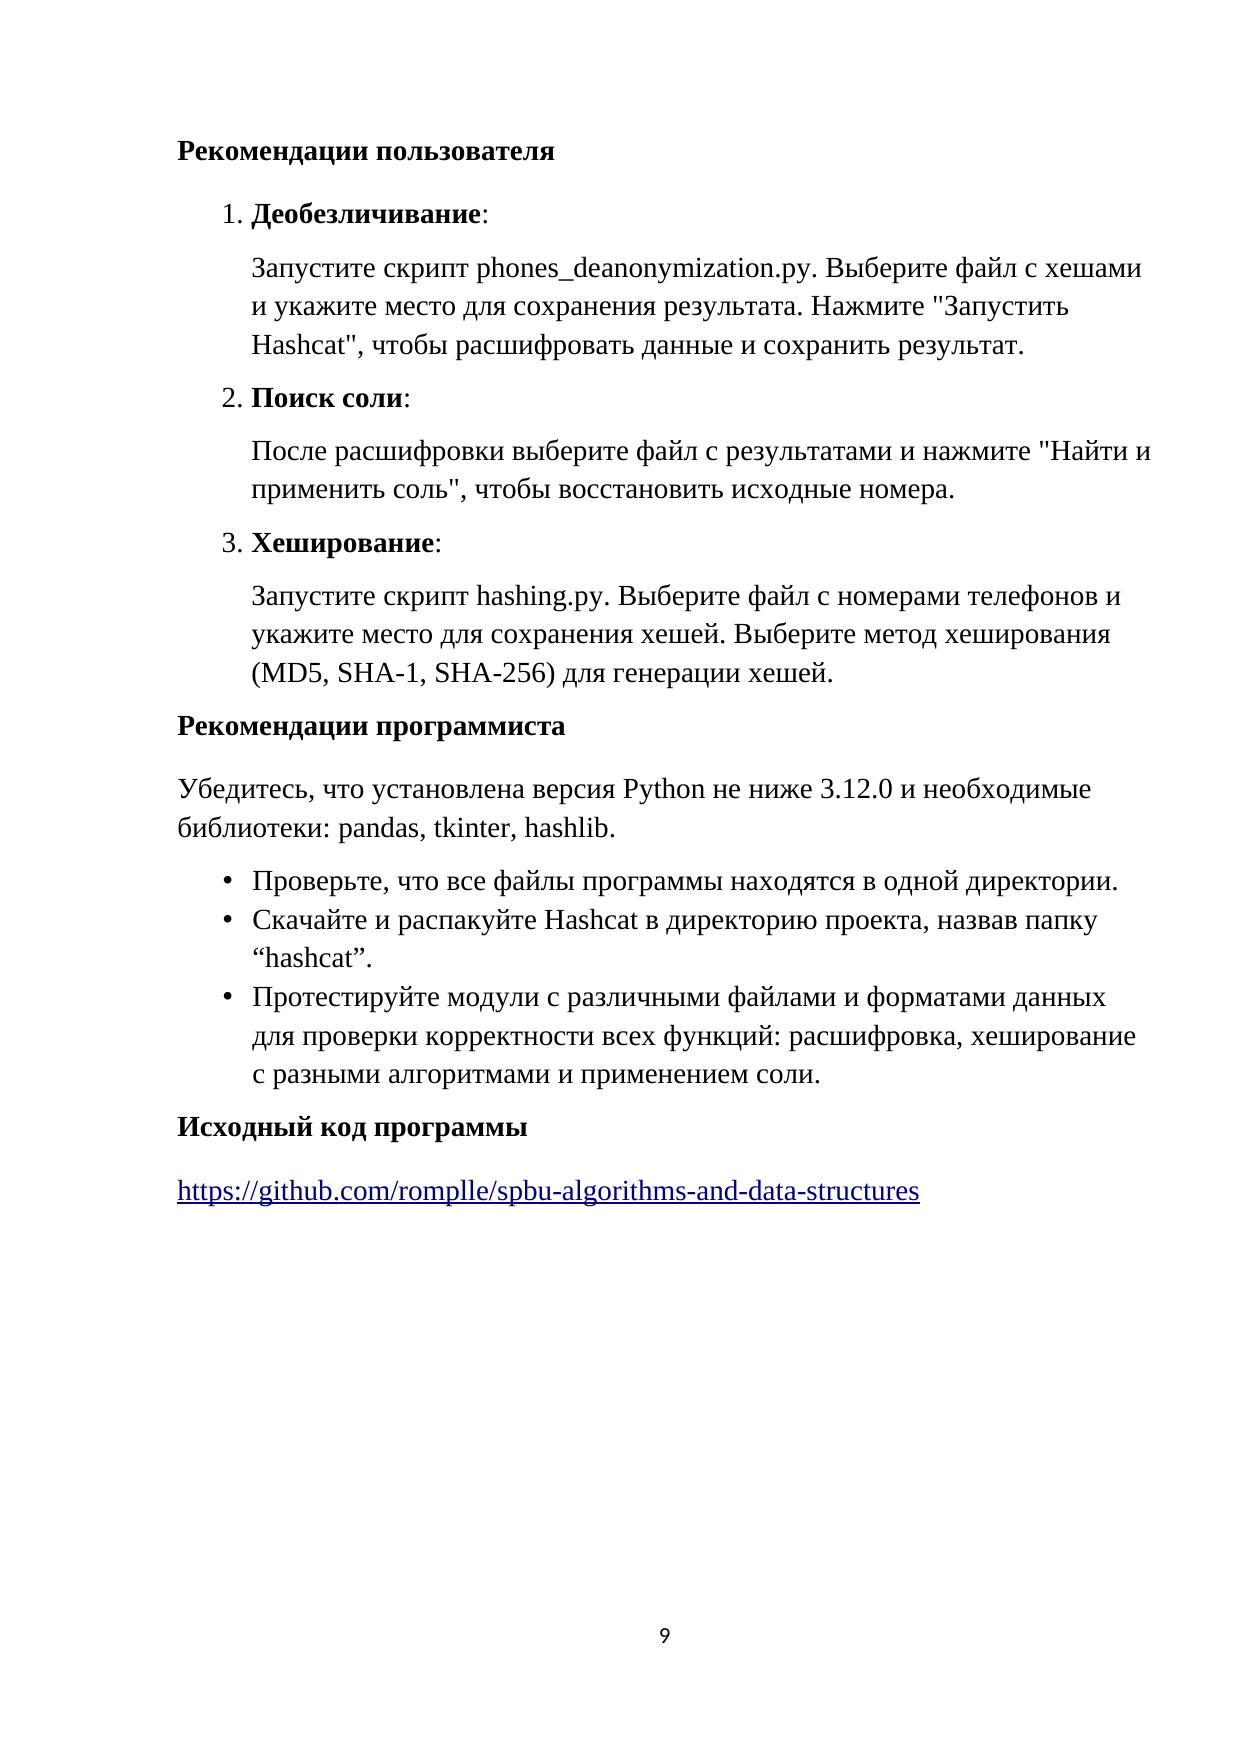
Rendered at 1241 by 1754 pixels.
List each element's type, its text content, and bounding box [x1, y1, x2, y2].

list Скачайте и распакуйте Hashcat в директорию проекта, назвав папку “hashcat”. [223, 902, 1152, 974]
subtitle Исходный код программы [177, 1109, 1152, 1143]
list Запустите скрипт hashing.py. Выберите файл с номерами телефонов и укажите место для сохранения хешей. Выберите метод хеширования (MD5, SHA-1, SHA-256) для генерации хешей. [221, 578, 1152, 688]
list После расшифровки выберите файл с результатами и нажмите "Найти и применить соль", чтобы восстановить исходные номера. [221, 433, 1152, 505]
list Поиск соли: [221, 380, 1152, 413]
subtitle Рекомендации программиста [177, 708, 1152, 742]
list Хеширование: [221, 525, 1152, 558]
list Протестируйте модули с различными файлами и форматами данных для проверки корректности всех функций: расшифровка, хеширование с разными алгоритмами и применением соли. [223, 979, 1152, 1090]
text Убедитесь, что установлена версия Python не ниже 3.12.0 и необходимые библиотеки: pandas, tkinter, hashlib. [177, 772, 1152, 844]
list Запустите скрипт phones_deanonymization.py. Выберите файл с хешами и укажите место для сохранения результата. Нажмите "Запустить Hashcat", чтобы расшифровать данные и сохранить результат. [221, 250, 1152, 360]
text https://github.com/romplle/spbu-algorithms-and-data-structures [177, 1173, 1152, 1206]
list Проверьте, что все файлы программы находятся в одной директории. [223, 863, 1152, 897]
subtitle Рекомендации пользователя [177, 133, 1152, 167]
list Деобезличивание: [221, 197, 1152, 230]
